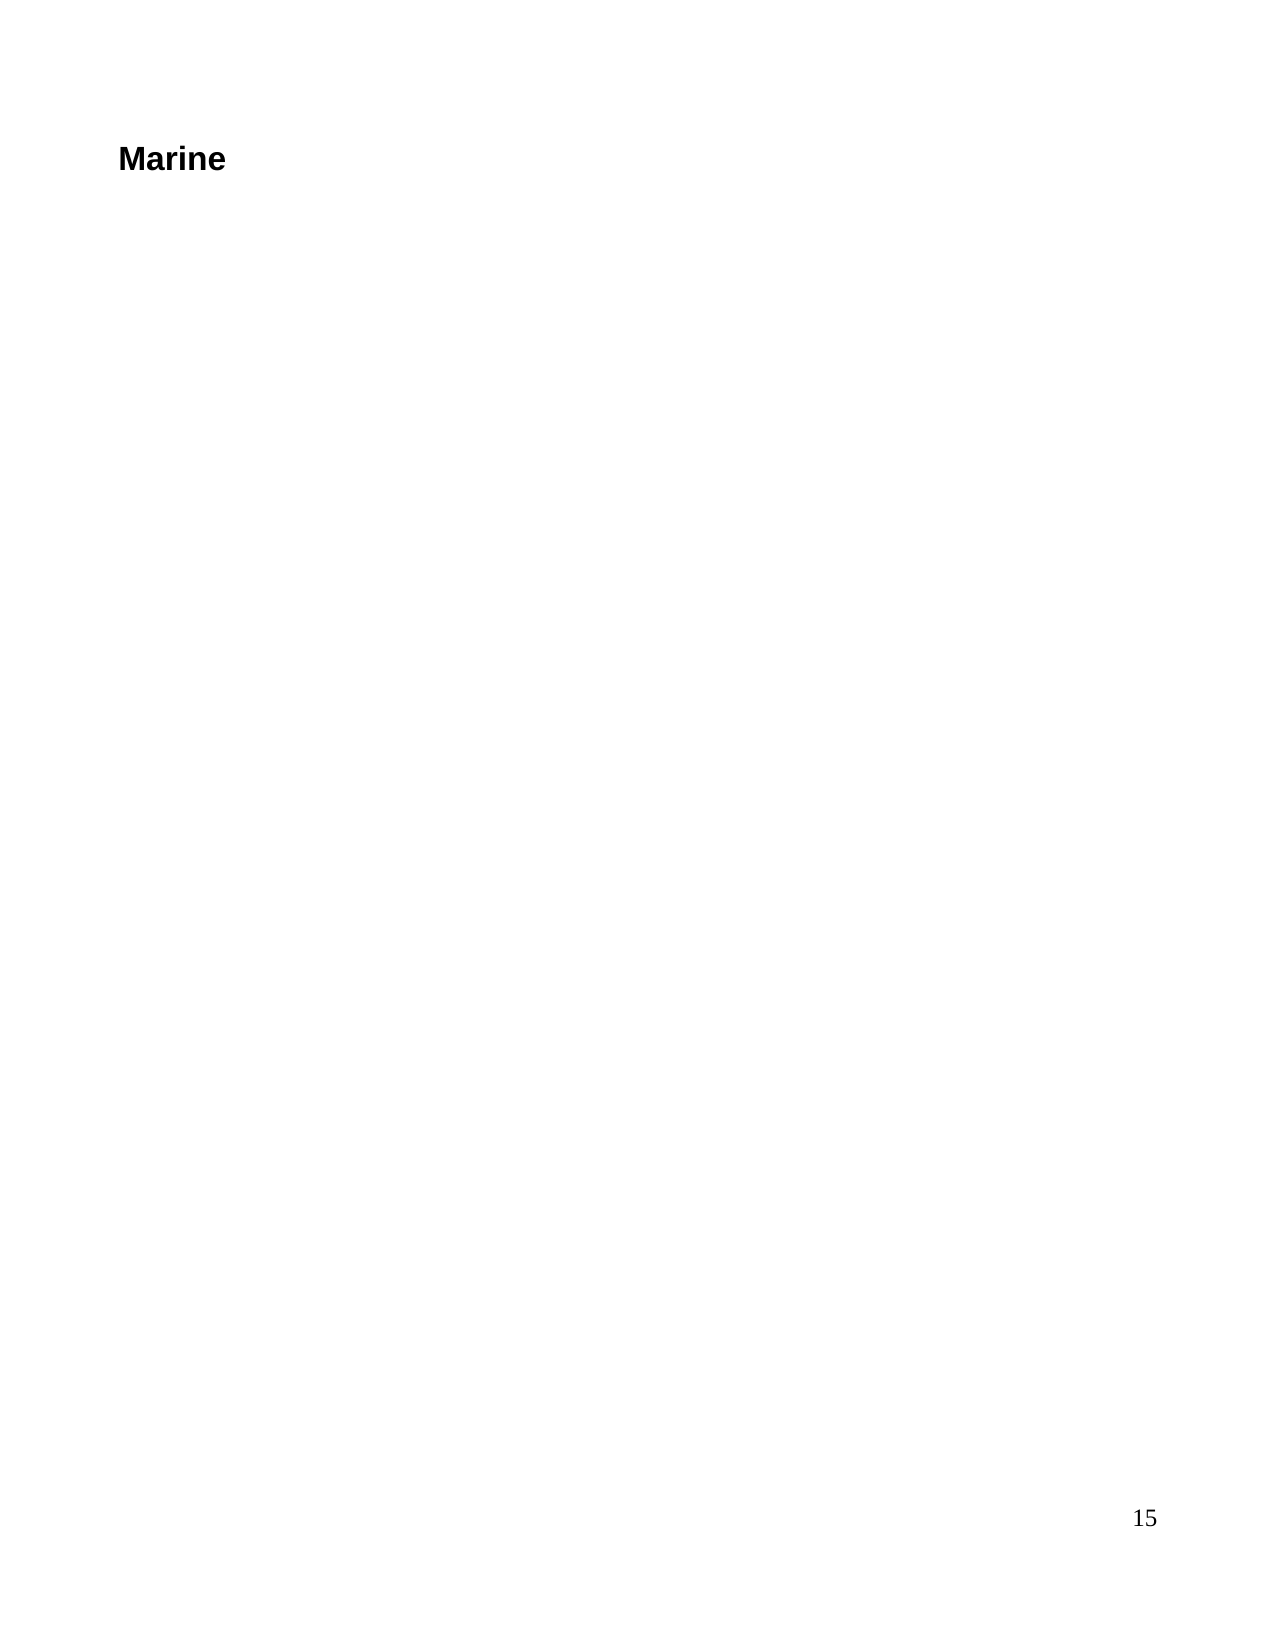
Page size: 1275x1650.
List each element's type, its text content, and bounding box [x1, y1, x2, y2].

subtitle Marine [118, 139, 1157, 178]
